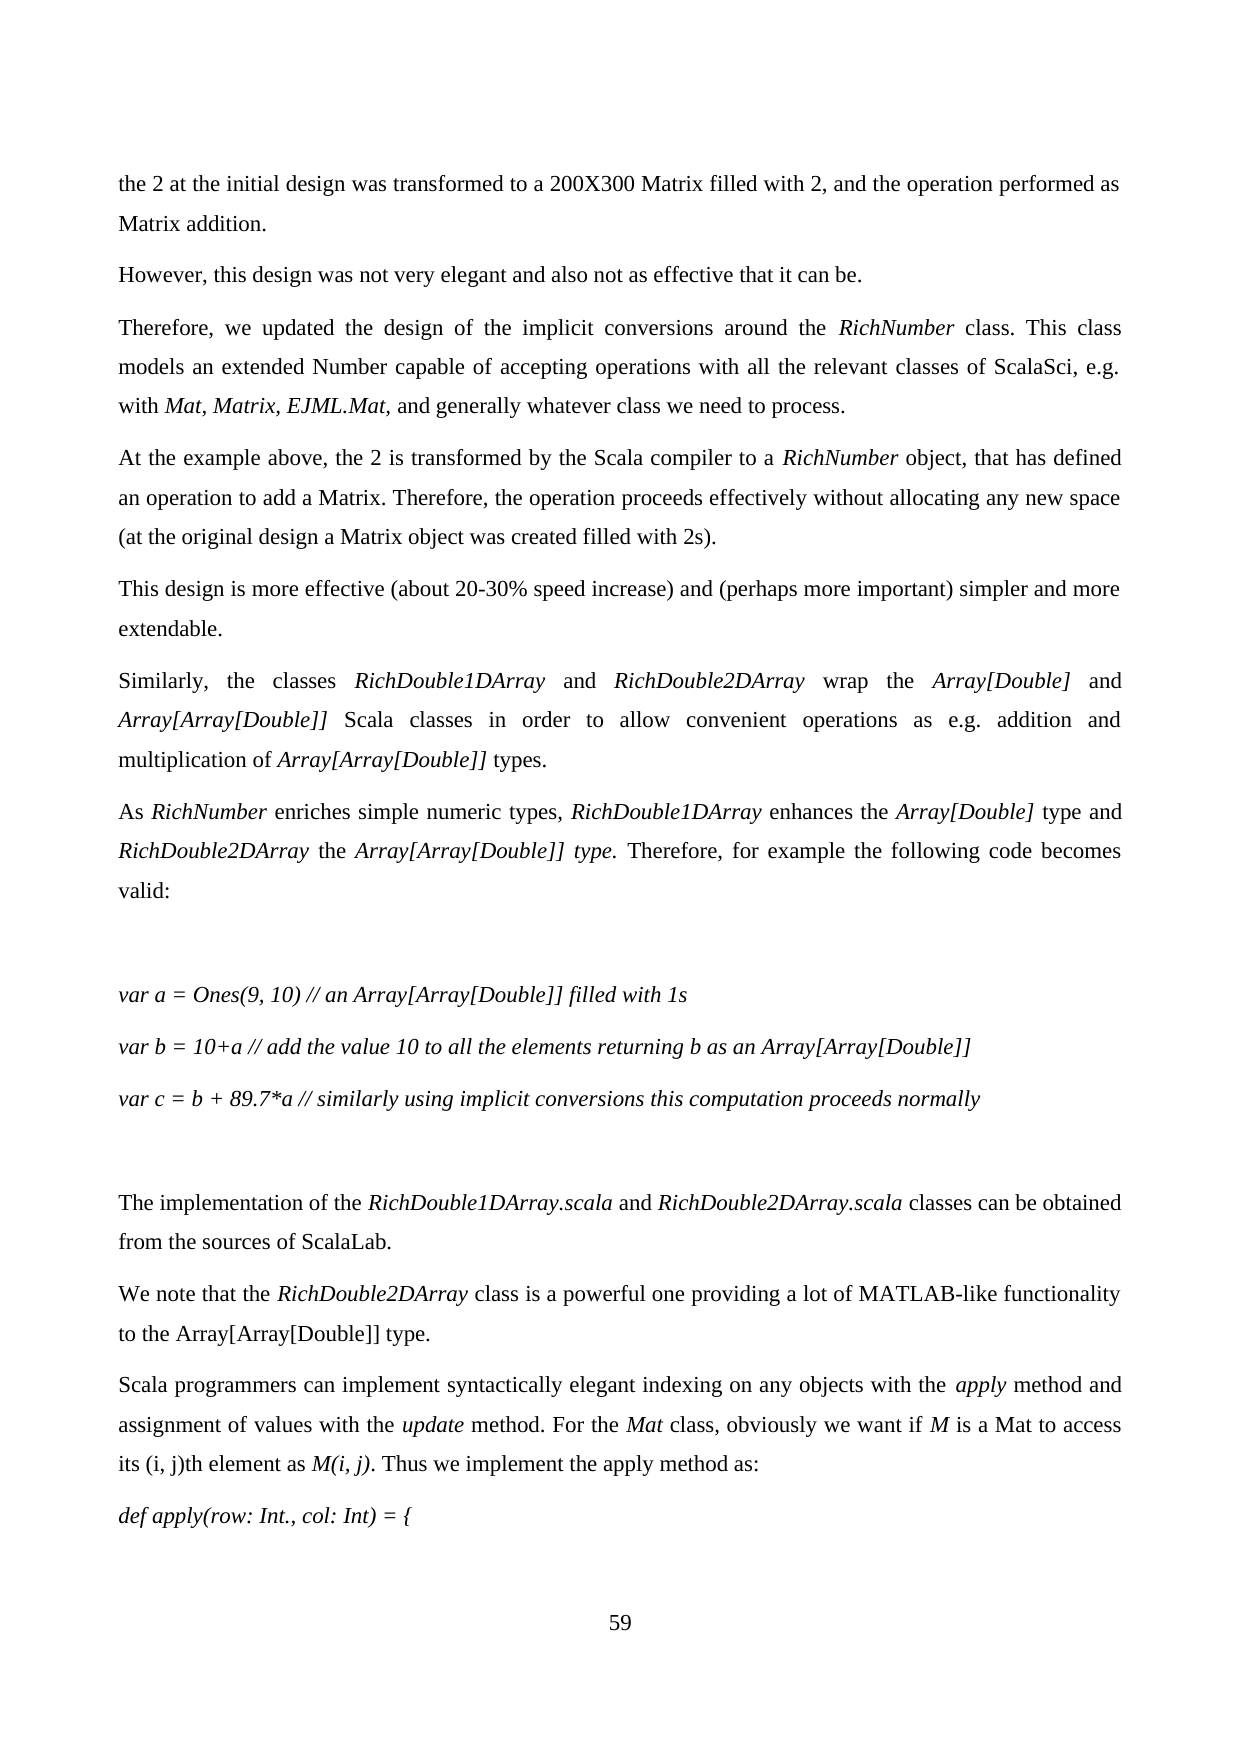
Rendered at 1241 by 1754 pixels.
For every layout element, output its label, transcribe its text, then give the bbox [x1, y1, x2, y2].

text Therefore, we updated the design of the implicit conversions around the RichNumber class. This class models an extended Number capable of accepting operations with all the relevant classes of ScalaSci, e.g. with Mat, Matrix, EJML.Mat, and generally whatever class we need to process. [118, 313, 1122, 419]
text Scala programmers can implement syntactically elegant indexing on any objects with the apply method and assignment of values with the update method. For the Mat class, obviously we want if M is a Mat to access its (i, j)th element as M(i, j). Thus we implement the apply method as: [118, 1372, 1122, 1477]
text However, this design was not very elegant and also not as effective that it can be. [118, 262, 1122, 288]
text As RichNumber enriches simple numeric types, RichDouble1DArray enhances the Array[Double] type and RichDouble2DArray the Array[Array[Double]] type. Therefore, for example the following code becomes valid: [118, 798, 1122, 903]
text var b = 10+a // add the value 10 to all the elements returning b as an Array[Array[Double]] [118, 1033, 1122, 1059]
text def apply(row: Int., col: Int) = { [118, 1502, 1122, 1529]
text var a = Ones(9, 10) // an Array[Array[Double]] filled with 1s [118, 981, 1122, 1007]
text Similarly, the classes RichDouble1DArray and RichDouble2DArray wrap the Array[Double] and Array[Array[Double]] Scala classes in order to allow convenient operations as e.g. addition and multiplication of Array[Array[Double]] types. [118, 667, 1122, 772]
text var c = b + 89.7*a // similarly using implicit conversions this computation proceeds normally [118, 1085, 1122, 1111]
text The implementation of the RichDouble1DArray.scala and RichDouble2DArray.scala classes can be obtained from the sources of ScalaLab. [118, 1189, 1122, 1254]
text This design is more effective (about 20-30% speed increase) and (perhaps more important) simpler and more extendable. [118, 575, 1122, 641]
text At the example above, the 2 is transformed by the Scala compiler to a RichNumber object, that has defined an operation to add a Matrix. Therefore, the operation proceeds effectively without allocating any new space (at the original design a Matrix object was created filled with 2s). [118, 444, 1122, 550]
text We note that the RichDouble2DArray class is a powerful one providing a lot of MATLAB-like functionality to the Array[Array[Double]] type. [118, 1280, 1122, 1346]
text the 2 at the initial design was transformed to a 200X300 Matrix filled with 2, and the operation performed as Matrix addition. [118, 170, 1122, 236]
